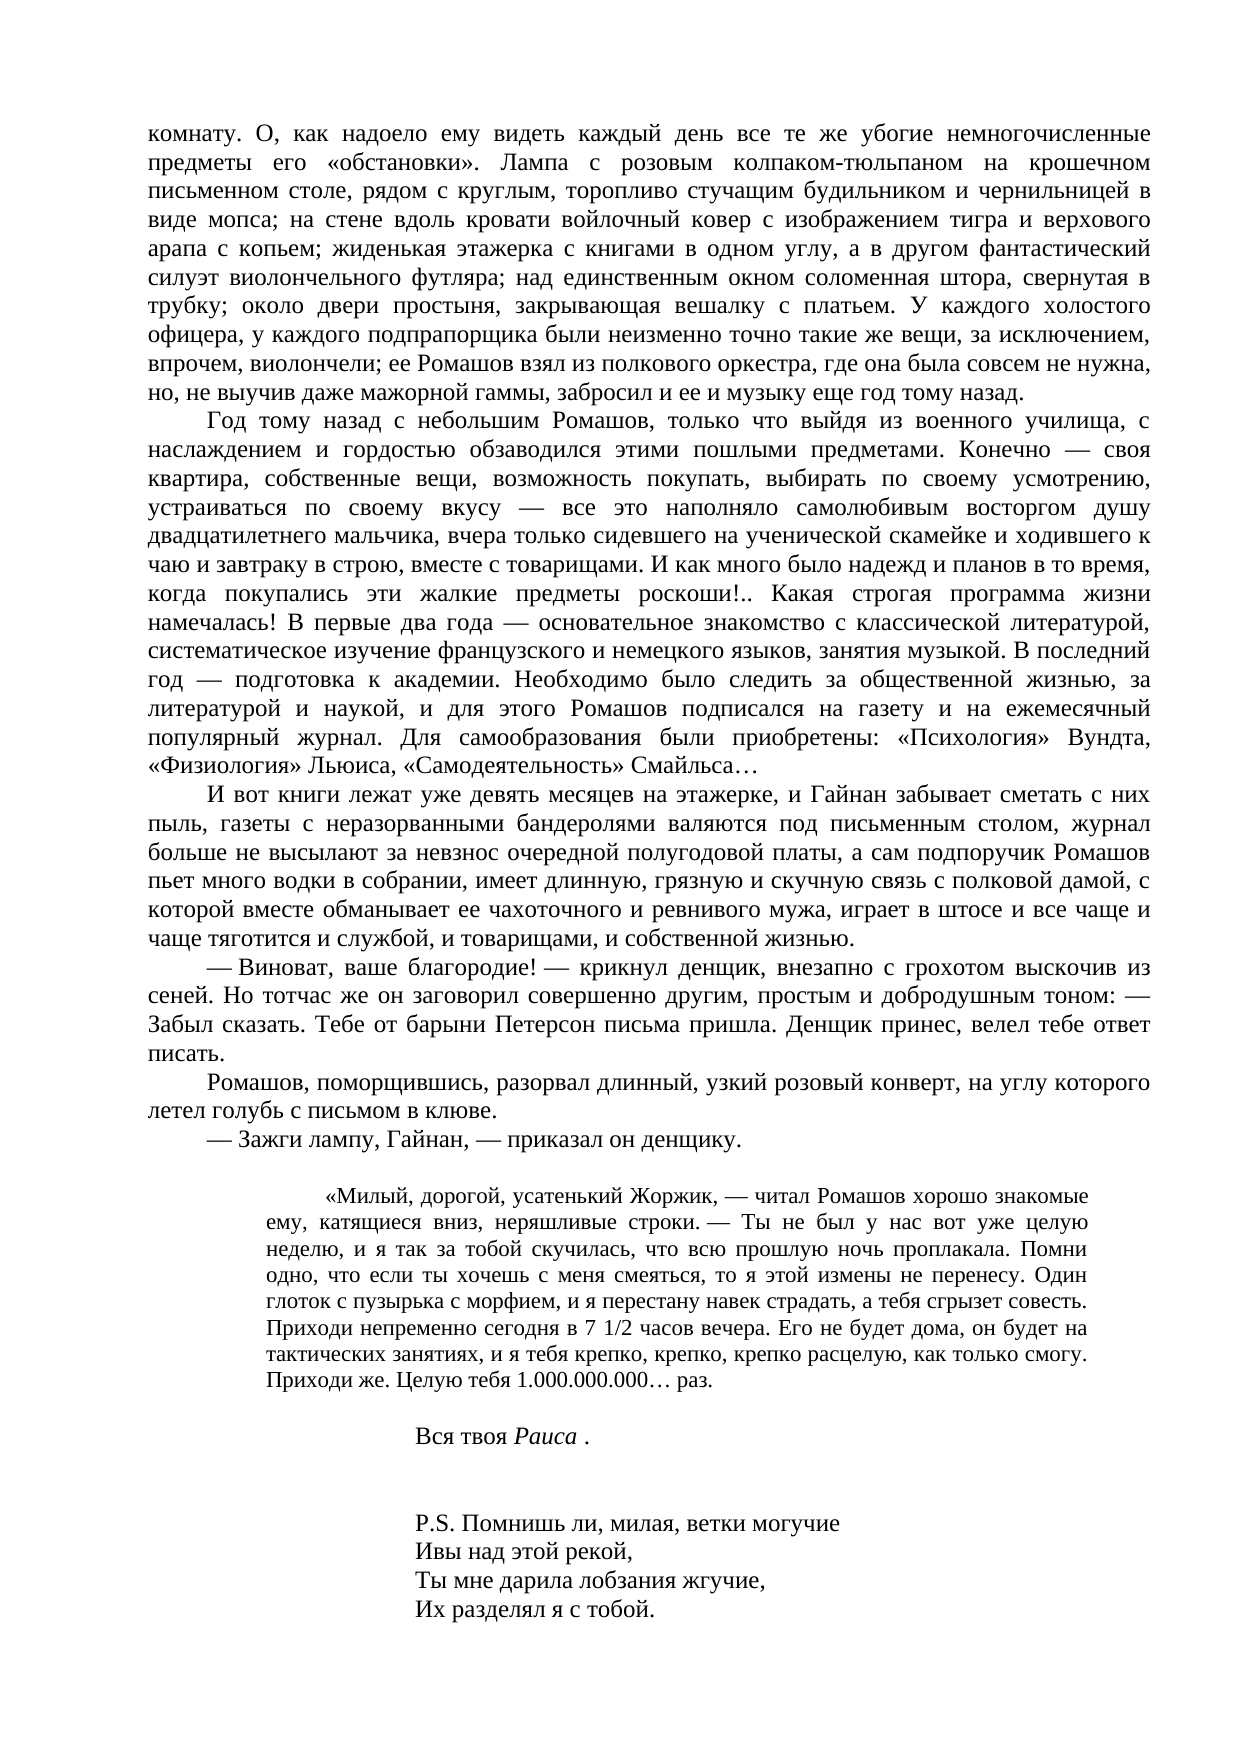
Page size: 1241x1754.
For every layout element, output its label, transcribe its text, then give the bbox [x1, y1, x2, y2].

text Ромашов, поморщившись, разорвал длинный, узкий розовый конверт, на углу которого летел голубь с письмом в клюве. [148, 1067, 1152, 1124]
text Ты мне дарила лобзания жгучие, [356, 1565, 1089, 1594]
text «Милый, дорогой, усатенький Жоржик, — читал Ромашов хорошо знакомые ему, катящиеся вниз, неряшливые строки. — Ты не был у нас вот уже целую неделю, и я так за тобой скучилась, что всю прошлую ночь проплакала. Помни одно, что если ты хочешь с меня смеяться, то я этой измены не перенесу. Один глоток с пузырька с морфием, и я перестану навек страдать, а тебя сгрызет совесть. Приходи непременно сегодня в 7 1/2 часов вечера. Его не будет дома, он будет на тактических занятиях, и я тебя крепко, крепко, крепко расцелую, как только смогу. Приходи же. Целую тебя 1.000.000.000… раз. [266, 1182, 1089, 1393]
text Год тому назад с небольшим Ромашов, только что выйдя из военного училища, с наслаждением и гордостью обзаводился этими пошлыми предметами. Конечно — своя квартира, собственные вещи, возможность покупать, выбирать по своему усмотрению, устраиваться по своему вкусу — все это наполняло самолюбивым восторгом душу двадцатилетнего мальчика, вчера только сидевшего на ученической скамейке и ходившего к чаю и завтраку в строю, вместе с товарищами. И как много было надежд и планов в то время, когда покупались эти жалкие предметы роскоши!.. Какая строгая программа жизни намечалась! В первые два года — основательное знакомство с классической литературой, систематическое изучение французского и немецкого языков, занятия музыкой. В последний год — подготовка к академии. Необходимо было следить за общественной жизнью, за литературой и наукой, и для этого Ромашов подписался на газету и на ежемесячный популярный журнал. Для самообразования были приобретены: «Психология» Вундта, «Физиология» Льюиса, «Самодеятельность» Смайльса… [148, 406, 1152, 779]
text — Виноват, ваше благородие! — крикнул денщик, внезапно с грохотом выскочив из сеней. Но тотчас же он заговорил совершенно другим, простым и добродушным тоном: — Забыл сказать. Тебе от барыни Петерсон письма пришла. Денщик принес, велел тебе ответ писать. [148, 952, 1152, 1067]
text P.S. Помнишь ли, милая, ветки могучие [356, 1508, 1089, 1536]
text Ивы над этой рекой, [356, 1536, 1089, 1565]
text И вот книги лежат уже девять месяцев на этажерке, и Гайнан забывает сметать с них пыль, газеты с неразорванными бандеролями валяются под письменным столом, журнал больше не высылают за невзнос очередной полугодовой платы, а сам подпоручик Ромашов пьет много водки в собрании, имеет длинную, грязную и скучную связь с полковой дамой, с которой вместе обманывает ее чахоточного и ревнивого мужа, играет в штосе и все чаще и чаще тяготится и службой, и товарищами, и собственной жизнью. [148, 779, 1152, 952]
text — Зажги лампу, Гайнан, — приказал он денщику. [148, 1124, 1152, 1153]
text комнату. О, как надоело ему видеть каждый день все те же убогие немногочисленные предметы его «обстановки». Лампа с розовым колпаком-тюльпаном на крошечном письменном столе, рядом с круглым, торопливо стучащим будильником и чернильницей в виде мопса; на стене вдоль кровати войлочный ковер с изображением тигра и верхового арапа с копьем; жиденькая этажерка с книгами в одном углу, а в другом фантастический силуэт виолончельного футляра; над единственным окном соломенная штора, свернутая в трубку; около двери простыня, закрывающая вешалку с платьем. У каждого холостого офицера, у каждого подпрапорщика были неизменно точно такие же вещи, за исключением, впрочем, виолончели; ее Ромашов взял из полкового оркестра, где она была совсем не нужна, но, не выучив даже мажорной гаммы, забросил и ее и музыку еще год тому назад. [148, 118, 1152, 406]
text Вся твоя Раиса . [356, 1421, 1089, 1450]
text Их разделял я с тобой. [356, 1594, 1089, 1623]
